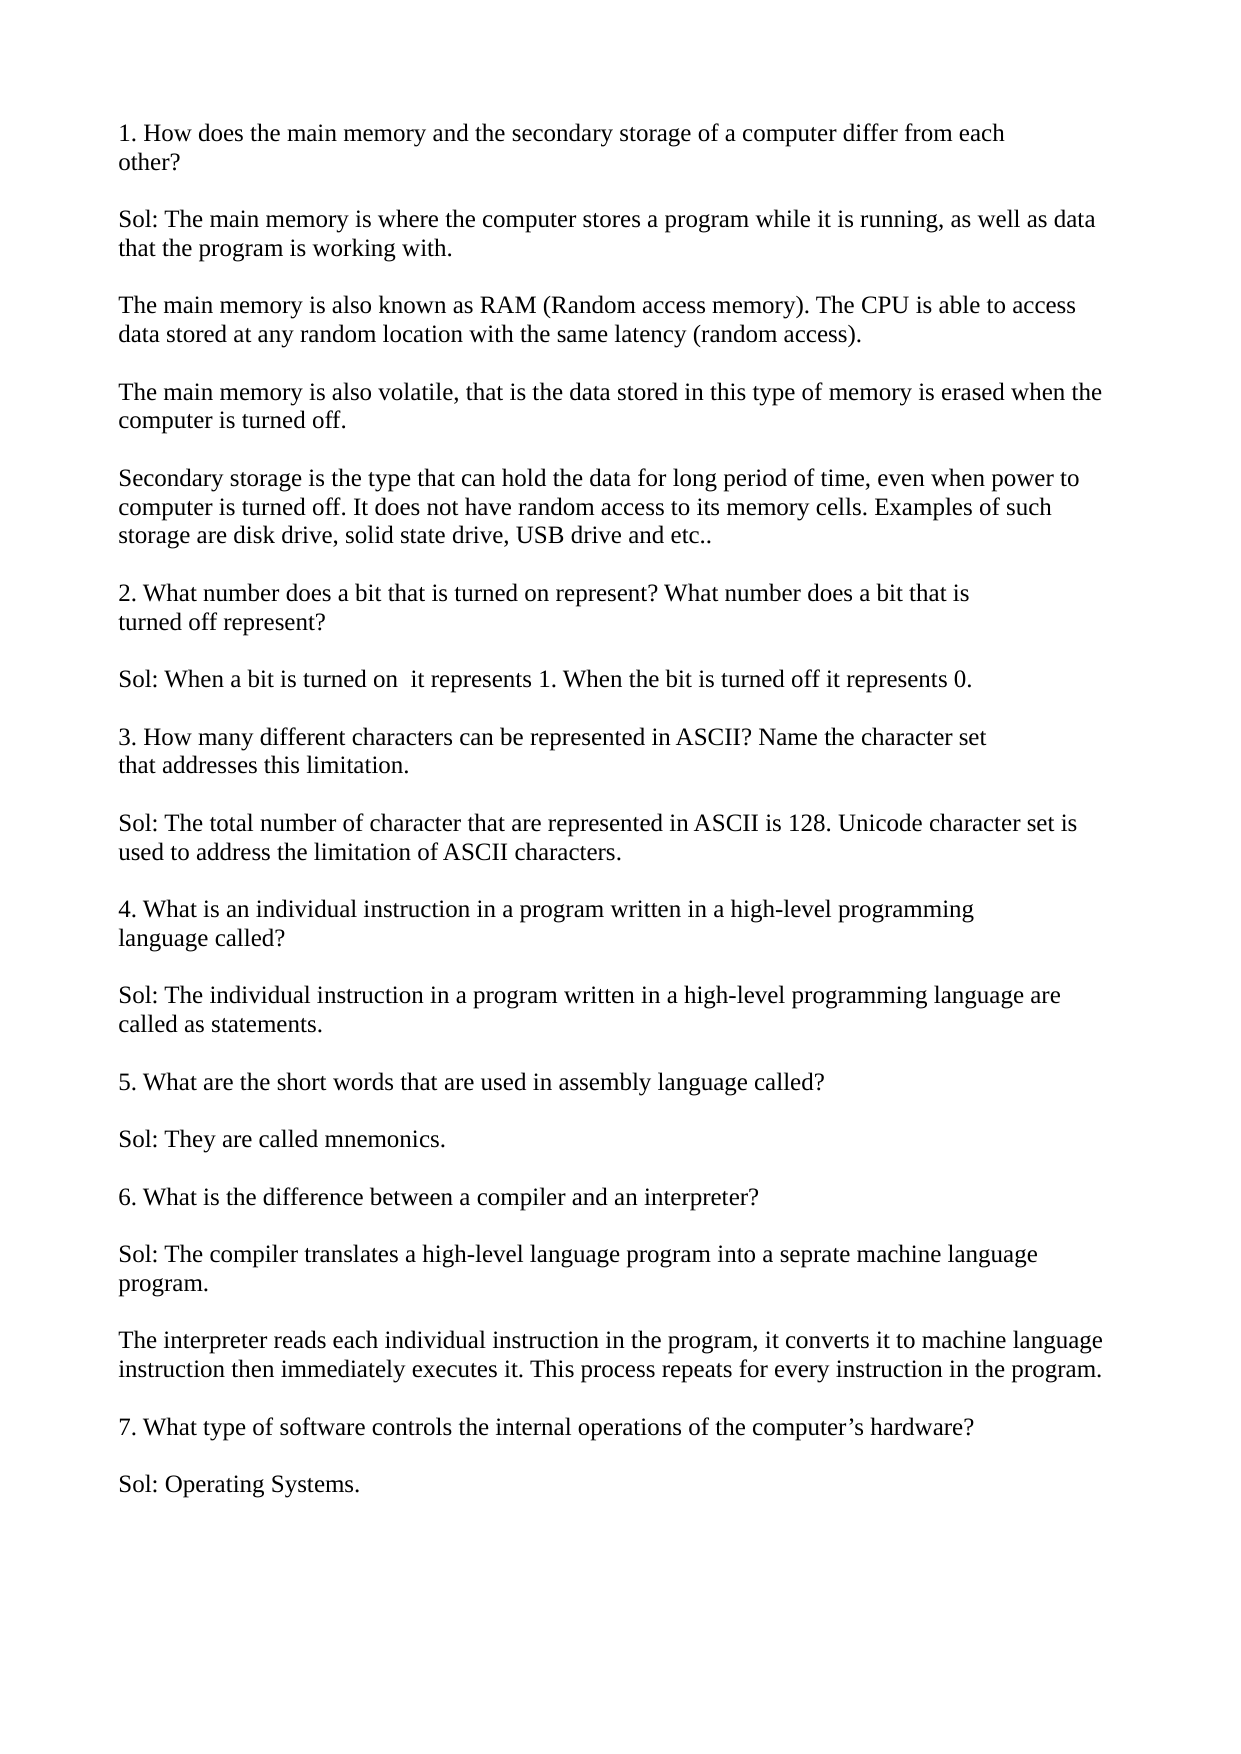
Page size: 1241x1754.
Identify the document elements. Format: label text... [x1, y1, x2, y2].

text Sol: The individual instruction in a program written in a high-level programming language are called as statements. [118, 981, 1122, 1038]
text The main memory is also volatile, that is the data stored in this type of memory is erased when the computer is turned off. [118, 377, 1122, 434]
text 2. What number does a bit that is turned on represent? What number does a bit that is [118, 578, 1122, 607]
text Sol: They are called mnemonics. [118, 1124, 1122, 1153]
text 5. What are the short words that are used in assembly language called? [118, 1067, 1122, 1096]
text turned off represent? [118, 607, 1122, 636]
text Sol: The main memory is where the computer stores a program while it is running, as well as data that the program is working with. [118, 204, 1122, 262]
text 1. How does the main memory and the secondary storage of a computer differ from each [118, 118, 1122, 147]
text 4. What is an individual instruction in a program written in a high-level programming [118, 894, 1122, 923]
text Secondary storage is the type that can hold the data for long period of time, even when power to computer is turned off. It does not have random access to its memory cells. Examples of such storage are disk drive, solid state drive, USB drive and etc.. [118, 463, 1122, 549]
text Sol: Operating Systems. [118, 1469, 1122, 1498]
text other? [118, 147, 1122, 176]
text 7. What type of software controls the internal operations of the computer’s hardware? [118, 1412, 1122, 1441]
text 6. What is the difference between a compiler and an interpreter? [118, 1182, 1122, 1211]
text Sol: The compiler translates a high-level language program into a seprate machine language program. [118, 1239, 1122, 1297]
text The interpreter reads each individual instruction in the program, it converts it to machine language instruction then immediately executes it. This process repeats for every instruction in the program. [118, 1326, 1122, 1383]
text The main memory is also known as RAM (Random access memory). The CPU is able to access data stored at any random location with the same latency (random access). [118, 291, 1122, 348]
text Sol: When a bit is turned on it represents 1. When the bit is turned off it represents 0. [118, 664, 1122, 693]
text Sol: The total number of character that are represented in ASCII is 128. Unicode character set is used to address the limitation of ASCII characters. [118, 808, 1122, 866]
text 3. How many different characters can be represented in ASCII? Name the character set [118, 722, 1122, 751]
text that addresses this limitation. [118, 751, 1122, 779]
text language called? [118, 923, 1122, 952]
